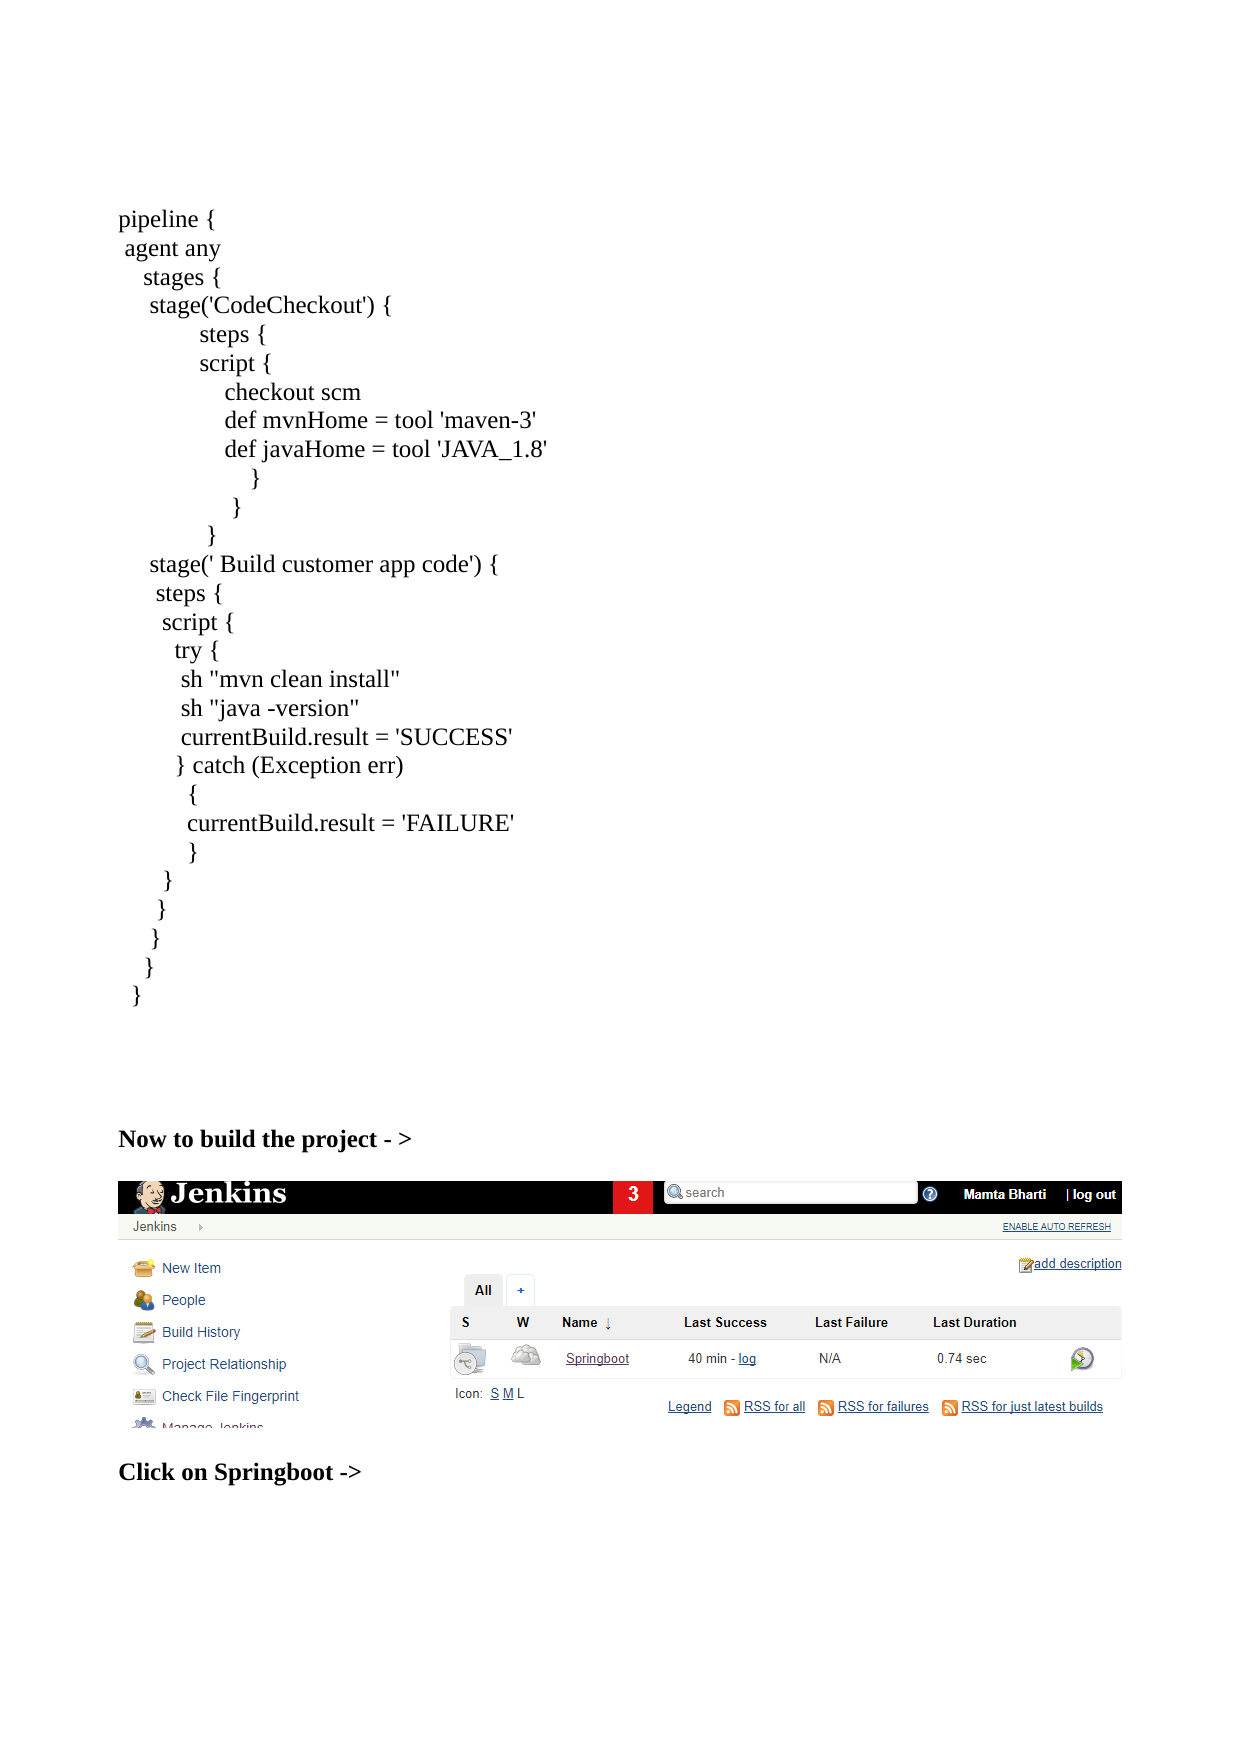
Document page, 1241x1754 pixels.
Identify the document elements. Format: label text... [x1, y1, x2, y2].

text Click on Springboot -> [118, 1457, 1122, 1486]
text currentBuild.result = 'SUCCESS' [118, 722, 1122, 751]
text stages { [118, 262, 1122, 291]
text sh "mvn clean install" [118, 664, 1122, 693]
text script { [118, 348, 1122, 377]
picture [118, 1181, 1122, 1428]
text } [118, 492, 1122, 521]
text steps { [118, 319, 1122, 348]
text } [118, 952, 1122, 981]
text def mvnHome = tool 'maven-3' [118, 406, 1122, 434]
text } [118, 521, 1122, 549]
text script { [118, 607, 1122, 636]
text stage(' Build customer app code') { [118, 549, 1122, 578]
text Now to build the project - > [118, 1124, 1122, 1153]
text def javaHome = tool 'JAVA_1.8' [118, 434, 1122, 463]
text stage('CodeCheckout') { [118, 291, 1122, 319]
text } catch (Exception err) [118, 751, 1122, 779]
text steps { [118, 578, 1122, 607]
text pipeline { [118, 204, 1122, 233]
text } [118, 837, 1122, 866]
text checkout scm [118, 377, 1122, 406]
text } [118, 923, 1122, 952]
text } [118, 463, 1122, 492]
text } [118, 894, 1122, 923]
text agent any [118, 233, 1122, 262]
text try { [118, 636, 1122, 664]
text } [118, 981, 1122, 1009]
text { [118, 779, 1122, 808]
text sh "java -version" [118, 693, 1122, 722]
text currentBuild.result = 'FAILURE' [118, 808, 1122, 837]
text } [118, 866, 1122, 894]
